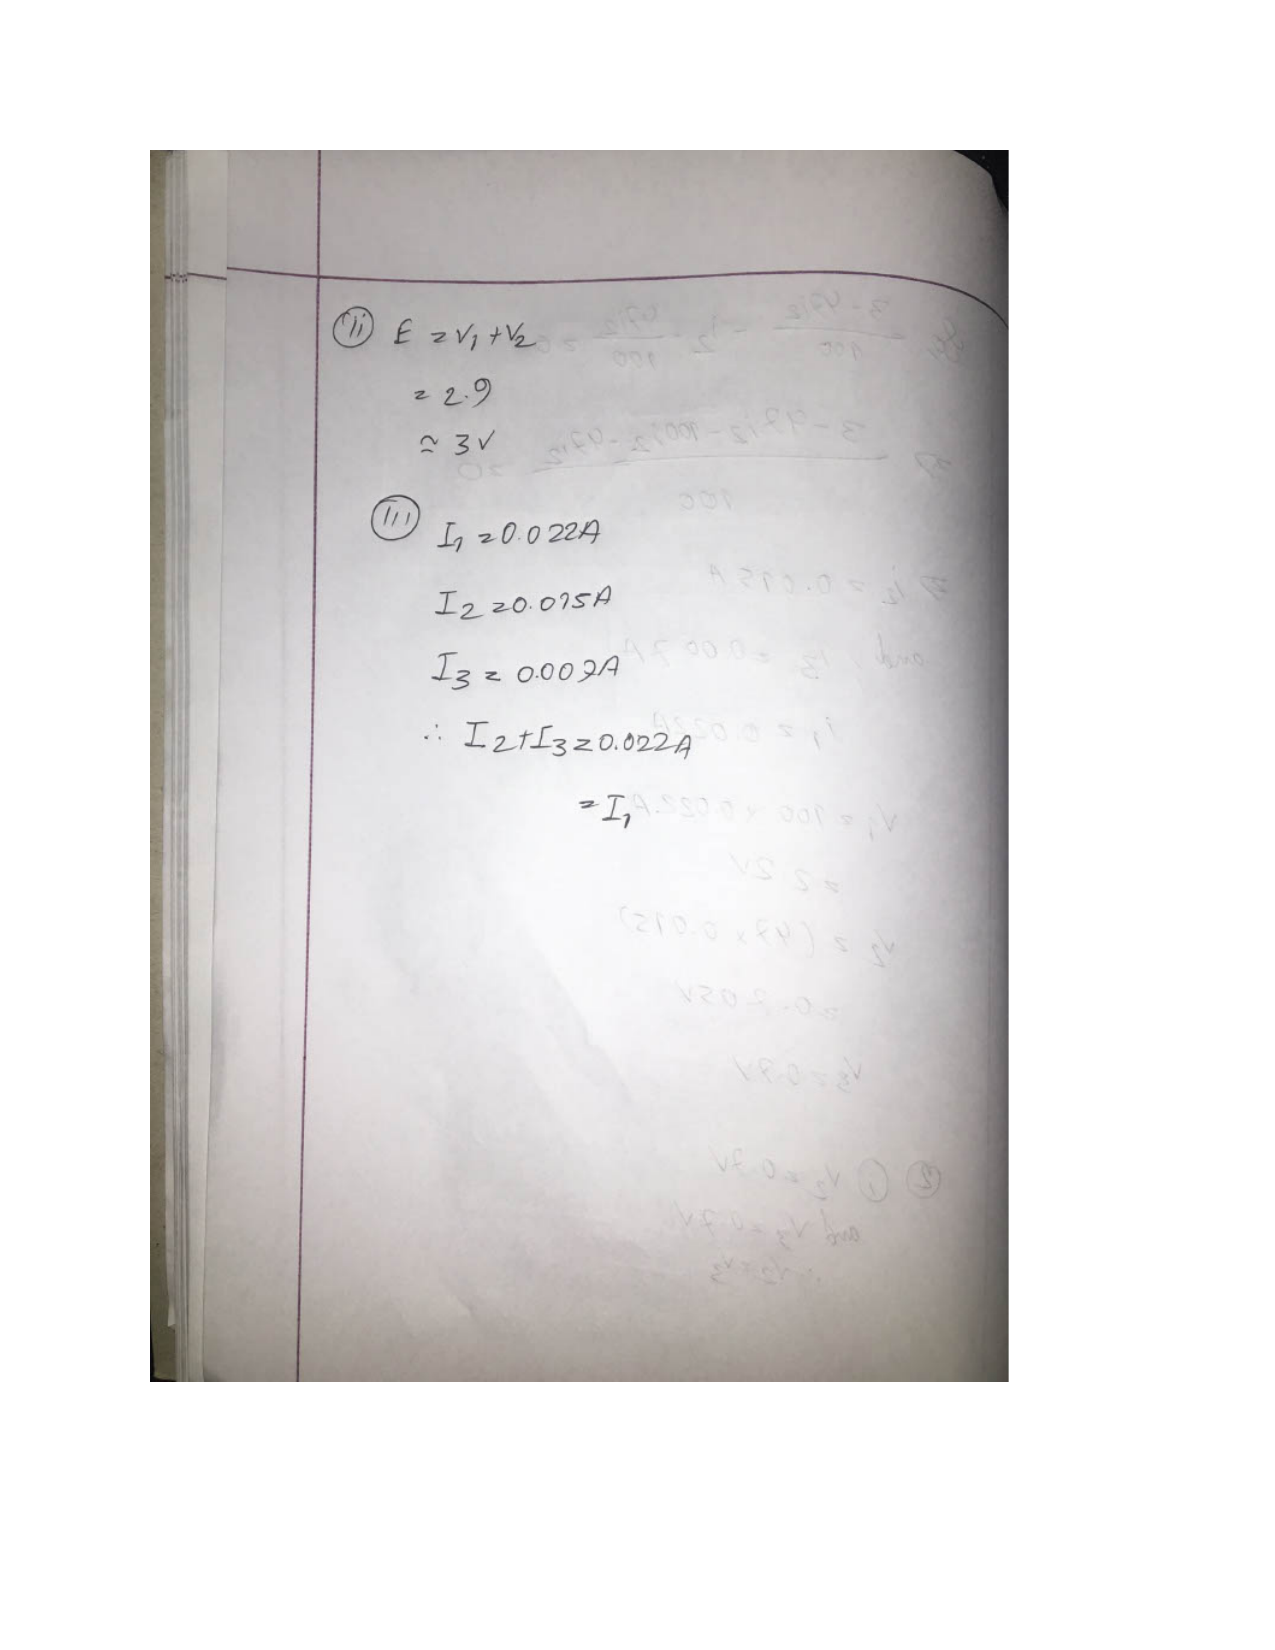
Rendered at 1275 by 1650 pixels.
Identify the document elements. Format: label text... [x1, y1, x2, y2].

text Answer to prelab questions: [1009, 150, 1125, 1382]
